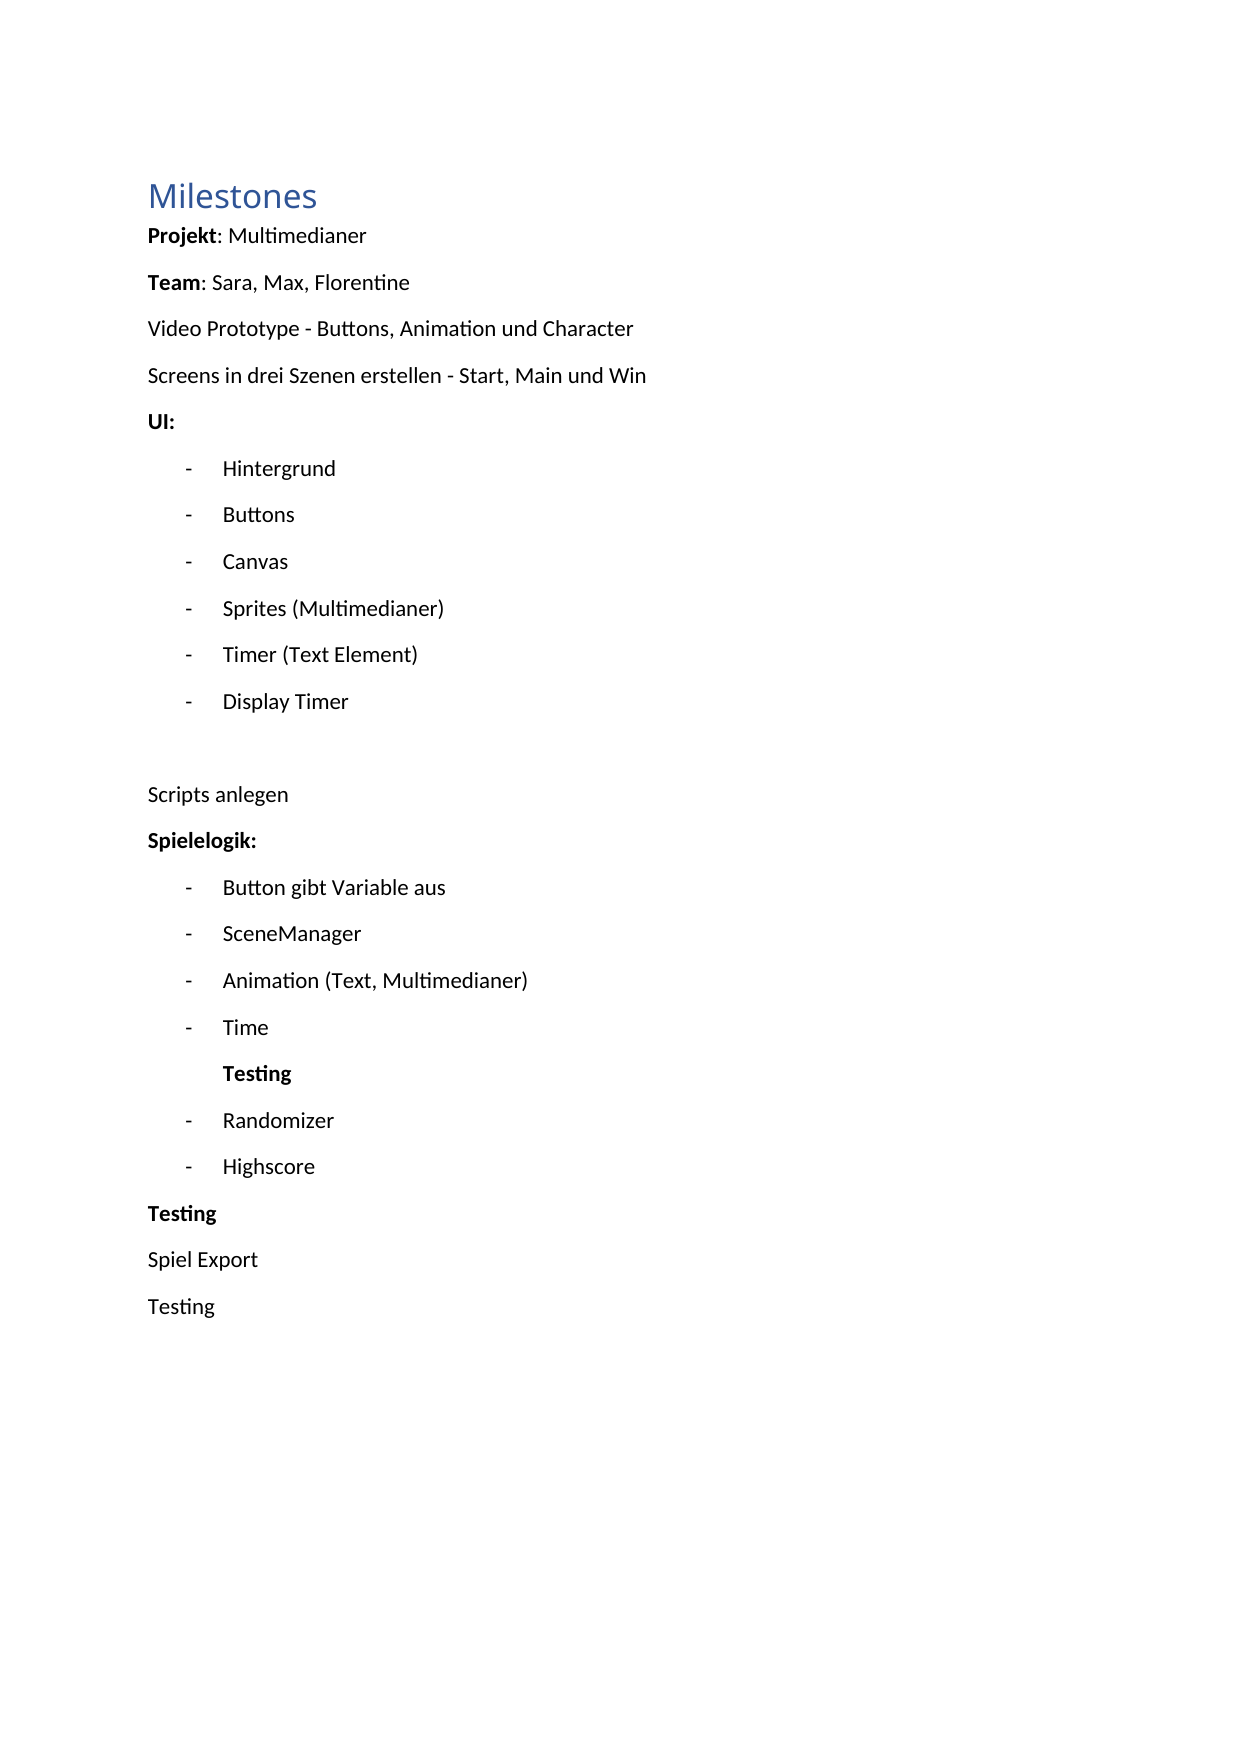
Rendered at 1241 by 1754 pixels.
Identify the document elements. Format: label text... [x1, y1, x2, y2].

list SceneManager [185, 919, 1093, 948]
list Time [185, 1013, 1093, 1041]
list Randomizer [185, 1106, 1093, 1134]
list Button gibt Variable aus [185, 873, 1093, 901]
text Video Prototype - Buttons, Animation und Character [148, 314, 1093, 342]
list Highscore [185, 1152, 1093, 1180]
subtitle Milestones [148, 173, 1093, 218]
text Testing [148, 1199, 1093, 1227]
list Sprites (Multimedianer) [185, 594, 1093, 622]
list Testing [223, 1059, 1093, 1087]
list Display Timer [185, 687, 1093, 715]
text Spiel Export [148, 1246, 1093, 1273]
list Animation (Text, Multimedianer) [185, 966, 1093, 994]
text Team: Sara, Max, Florentine [148, 268, 1093, 296]
text Spielelogik: [148, 826, 1093, 854]
list Timer (Text Element) [185, 640, 1093, 668]
text Screens in drei Szenen erstellen - Start, Main und Win [148, 361, 1093, 389]
list Buttons [185, 501, 1093, 528]
text Projekt: Multimedianer [148, 221, 1093, 249]
list Hintergrund [185, 454, 1093, 482]
text UI: [148, 407, 1093, 435]
list Canvas [185, 547, 1093, 575]
text Scripts anlegen [148, 780, 1093, 808]
text Testing [148, 1292, 1093, 1320]
